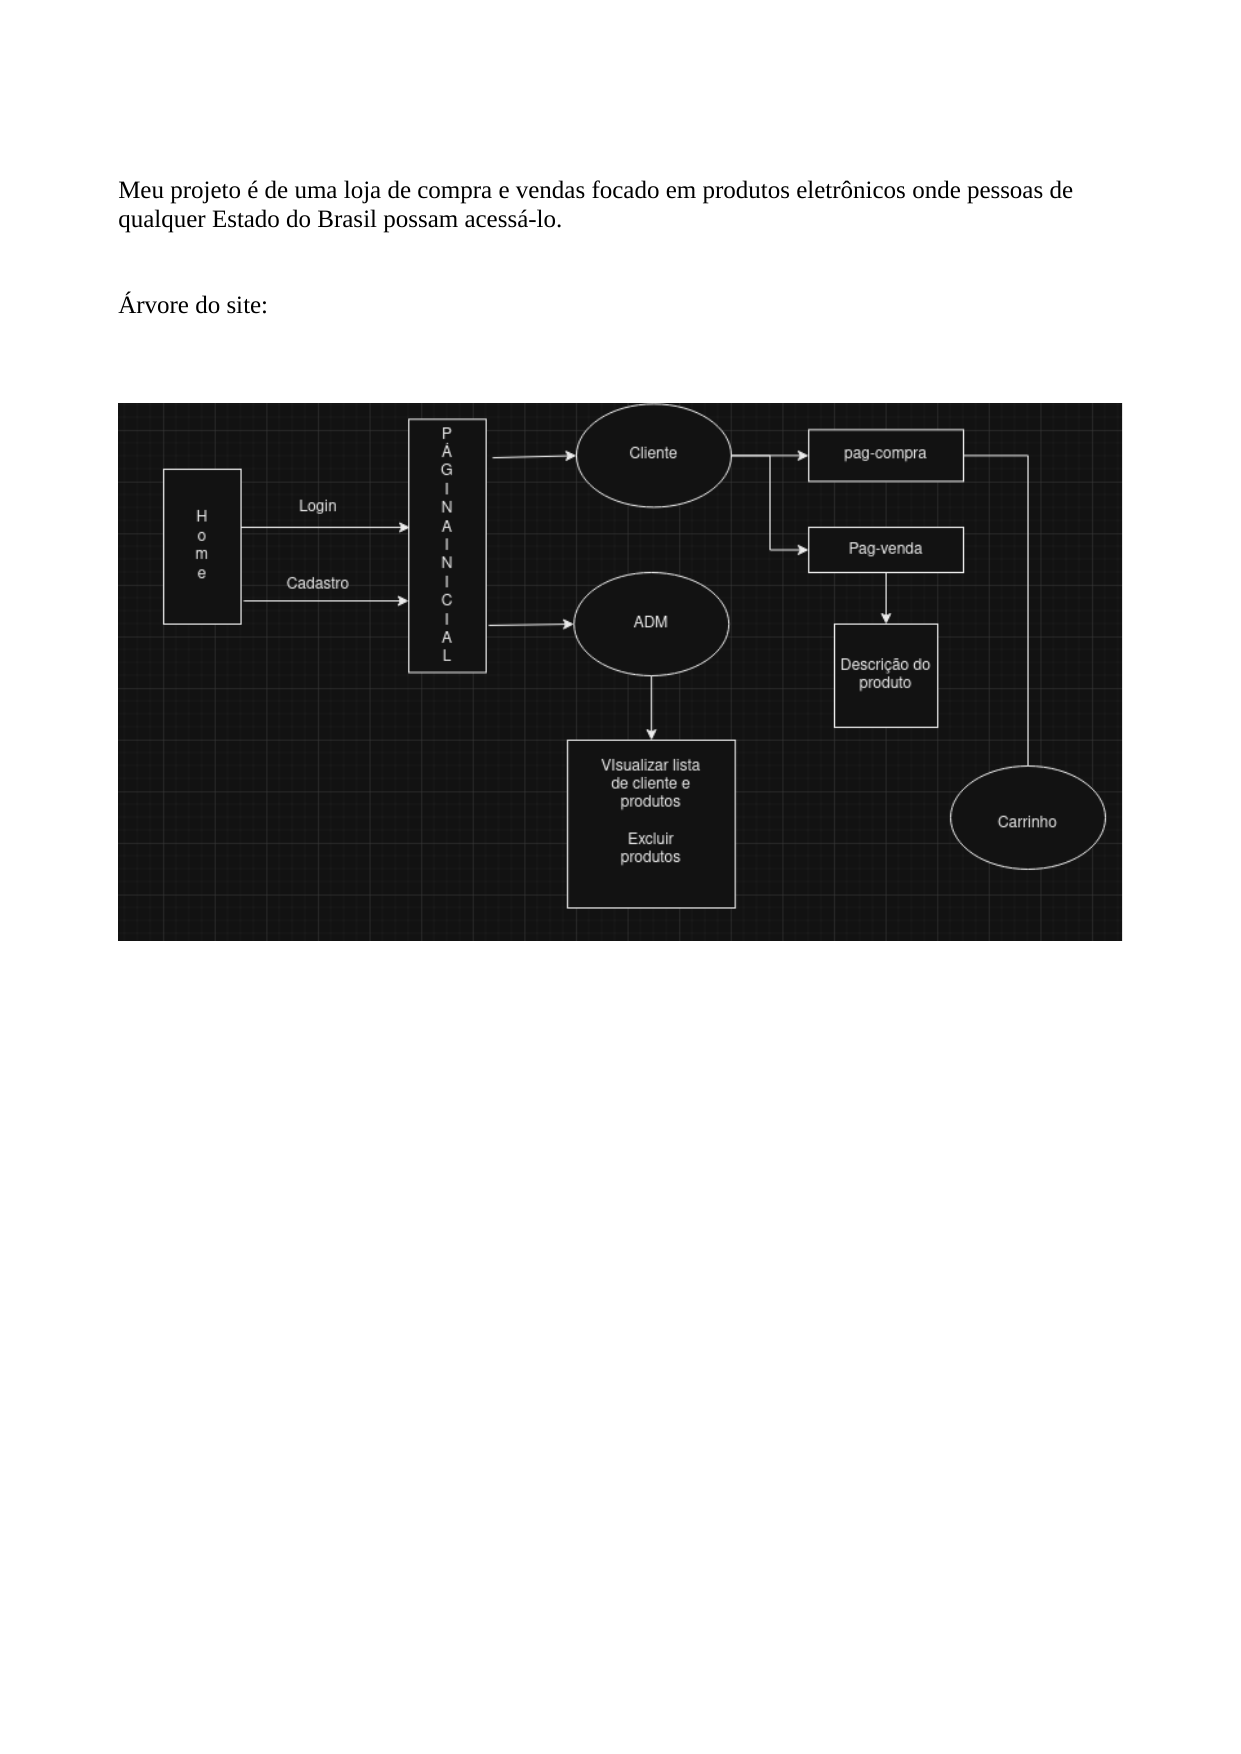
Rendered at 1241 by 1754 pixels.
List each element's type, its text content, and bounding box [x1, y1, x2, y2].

picture [118, 403, 1123, 941]
text Meu projeto é de uma loja de compra e vendas focado em produtos eletrônicos onde pessoas de qualquer Estado do Brasil possam acessá-lo. [118, 176, 1122, 233]
text Árvore do site: [118, 291, 1122, 319]
